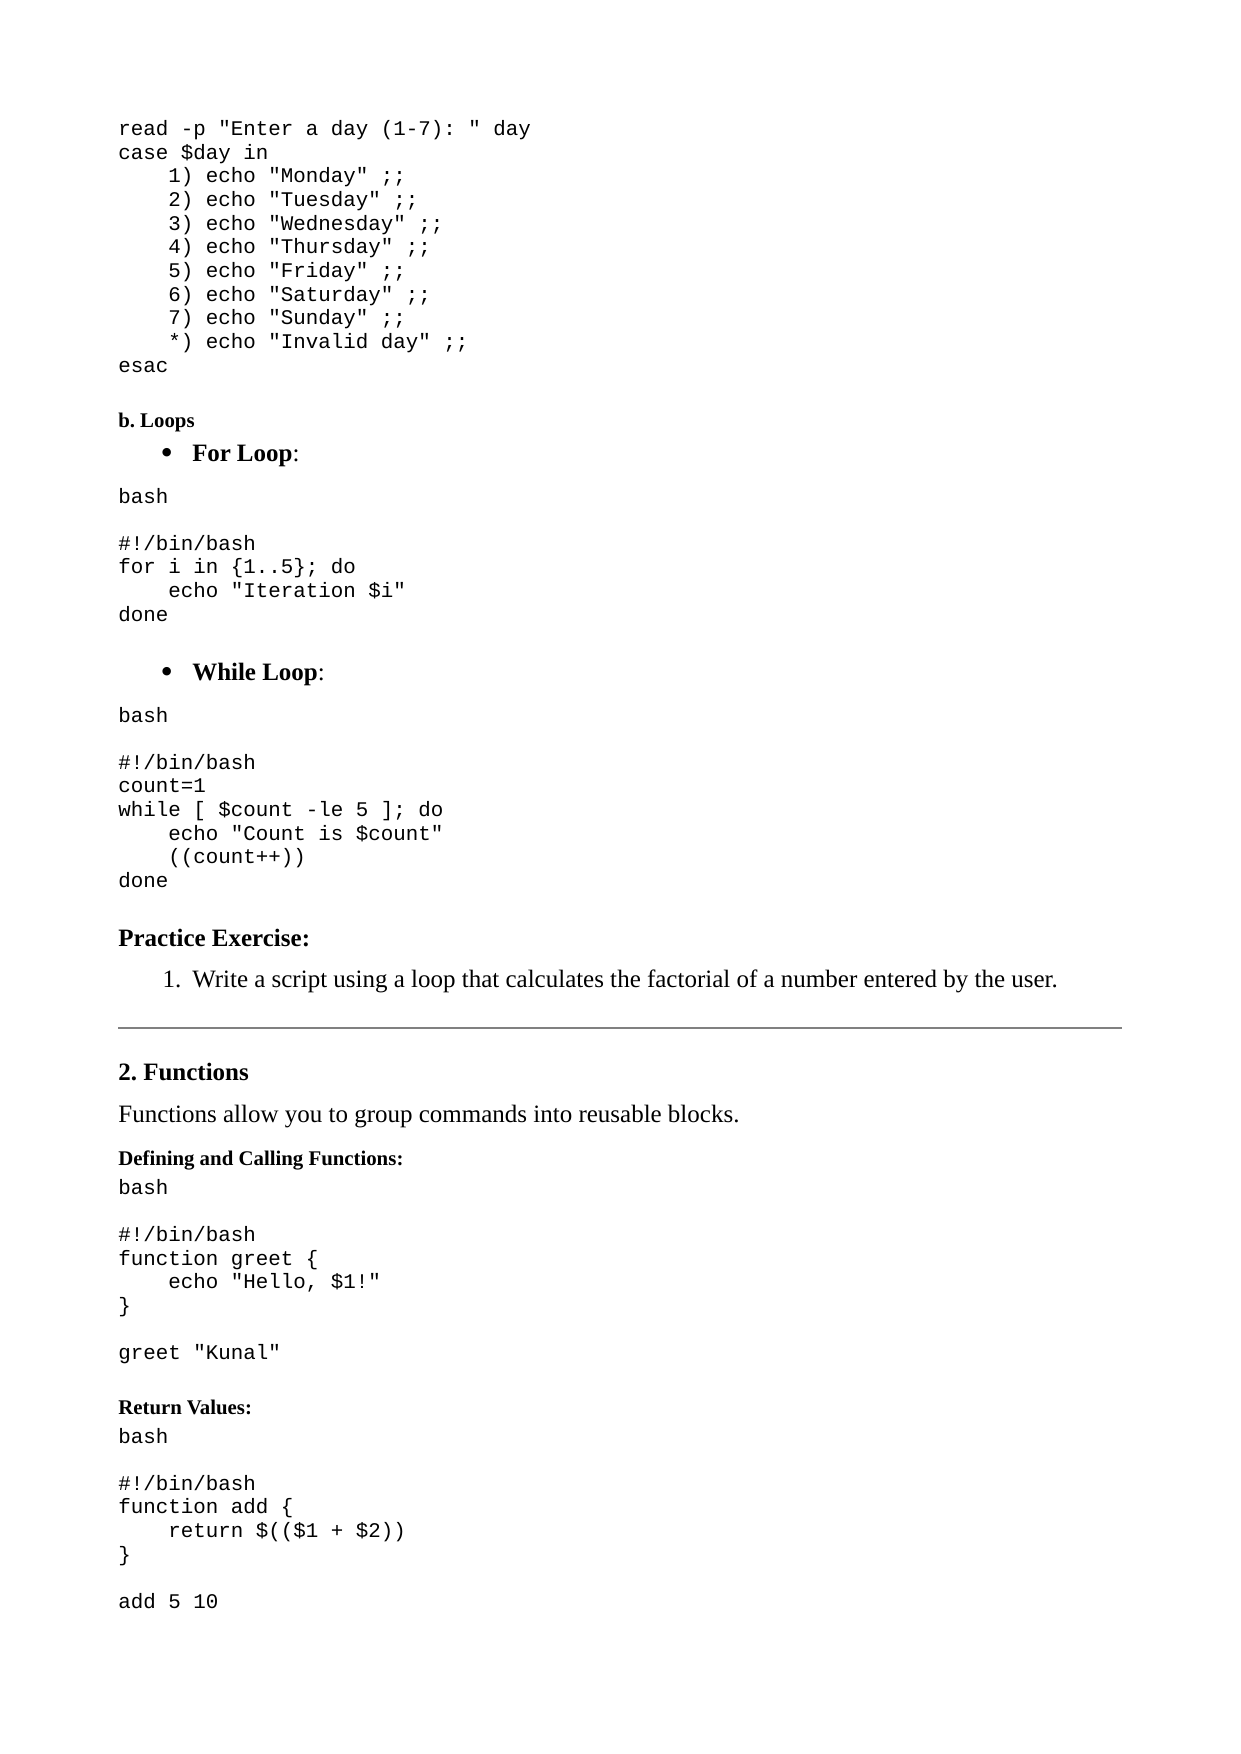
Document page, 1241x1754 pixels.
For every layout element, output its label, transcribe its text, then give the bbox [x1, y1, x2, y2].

text read -p "Enter a day (1-7): " day [118, 118, 1122, 142]
text function add { [118, 1497, 1122, 1520]
subtitle Defining and Calling Functions: [118, 1146, 1122, 1170]
text ((count++)) [118, 846, 1122, 870]
list For Loop: [162, 438, 1122, 467]
text bash [118, 704, 1122, 728]
text 7) echo "Sunday" ;; [118, 307, 1122, 331]
text bash [118, 486, 1122, 509]
text #!/bin/bash [118, 1224, 1122, 1248]
text echo "Count is $count" [118, 823, 1122, 846]
text #!/bin/bash [118, 1473, 1122, 1497]
text 5) echo "Friday" ;; [118, 260, 1122, 284]
list Write a script using a loop that calculates the factorial of a number entered by the user. [162, 964, 1122, 993]
text done [118, 870, 1122, 894]
text *) echo "Invalid day" ;; [118, 331, 1122, 354]
text function greet { [118, 1248, 1122, 1271]
subtitle Return Values: [118, 1395, 1122, 1419]
text while [ $count -le 5 ]; do [118, 799, 1122, 823]
text 1) echo "Monday" ;; [118, 165, 1122, 189]
subtitle 2. Functions [118, 1057, 1122, 1086]
subtitle Practice Exercise: [118, 923, 1122, 952]
text #!/bin/bash [118, 752, 1122, 776]
text } [118, 1544, 1122, 1567]
text 4) echo "Thursday" ;; [118, 236, 1122, 260]
text add 5 10 [118, 1591, 1122, 1615]
text esac [118, 354, 1122, 378]
text echo "Iteration $i" [118, 580, 1122, 604]
text count=1 [118, 776, 1122, 799]
text return $(($1 + $2)) [118, 1520, 1122, 1544]
subtitle b. Loops [118, 408, 1122, 432]
text Functions allow you to group commands into reusable blocks. [118, 1099, 1122, 1127]
text bash [118, 1426, 1122, 1449]
text #!/bin/bash [118, 533, 1122, 557]
text bash [118, 1177, 1122, 1200]
text for i in {1..5}; do [118, 557, 1122, 580]
text done [118, 604, 1122, 627]
text 6) echo "Saturday" ;; [118, 284, 1122, 307]
text greet "Kunal" [118, 1342, 1122, 1366]
text } [118, 1295, 1122, 1318]
text 2) echo "Tuesday" ;; [118, 189, 1122, 213]
text 3) echo "Wednesday" ;; [118, 213, 1122, 236]
list While Loop: [162, 657, 1122, 686]
text case $day in [118, 142, 1122, 165]
text echo "Hello, $1!" [118, 1271, 1122, 1295]
